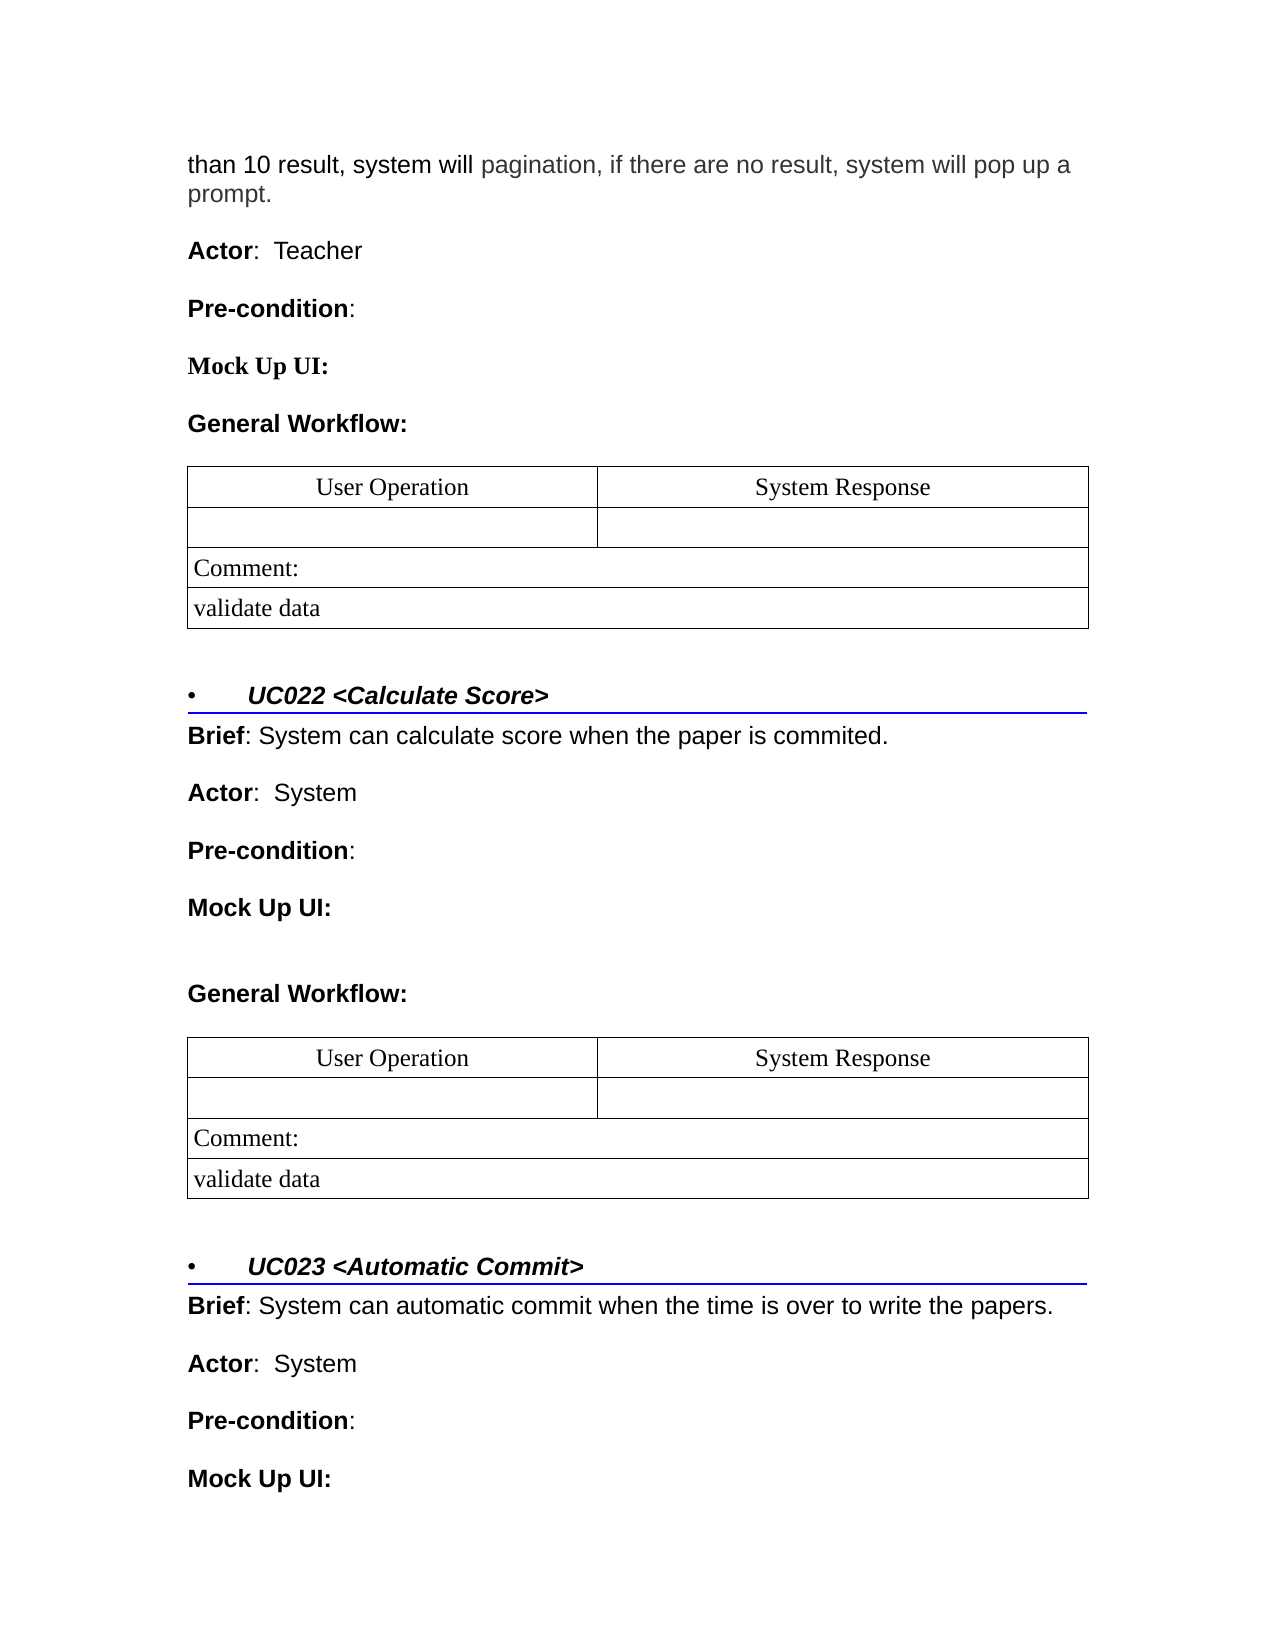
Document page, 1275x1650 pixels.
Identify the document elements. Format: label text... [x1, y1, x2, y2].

subtitle UC022 <Calculate Score> [187, 681, 1087, 714]
text Actor: Teacher [187, 236, 1087, 265]
text General Workflow: [187, 979, 1087, 1008]
table_header User Operation [188, 467, 597, 507]
text Actor: System [187, 778, 1087, 807]
table_cell Comment: [188, 1119, 1088, 1158]
table_cell Comment: [188, 548, 1088, 587]
table_header System Response [598, 467, 1088, 507]
text Mock Up UI: [187, 1464, 1087, 1492]
text than 10 result, system will pagination, if there are no result, system will pop up a prompt. [187, 150, 1087, 207]
table_cell [598, 508, 1088, 547]
subtitle UC023 <Automatic Commit> [187, 1252, 1087, 1285]
text Brief: System can calculate score when the paper is commited. [187, 721, 1087, 749]
table_cell validate data [188, 588, 1088, 627]
text Mock Up UI: [187, 351, 1087, 380]
table_header User Operation [188, 1038, 597, 1077]
table_cell validate data [188, 1159, 1088, 1198]
text Pre-condition: [187, 836, 1087, 864]
table_cell [188, 1078, 597, 1117]
text Pre-condition: [187, 1406, 1087, 1435]
table_cell [598, 1078, 1088, 1117]
text Pre-condition: [187, 294, 1087, 322]
table_header System Response [598, 1038, 1088, 1077]
text Actor: System [187, 1349, 1087, 1377]
text Brief: System can automatic commit when the time is over to write the papers. [187, 1291, 1087, 1320]
text Mock Up UI: [187, 893, 1087, 922]
table_cell [188, 508, 597, 547]
text General Workflow: [187, 409, 1087, 437]
